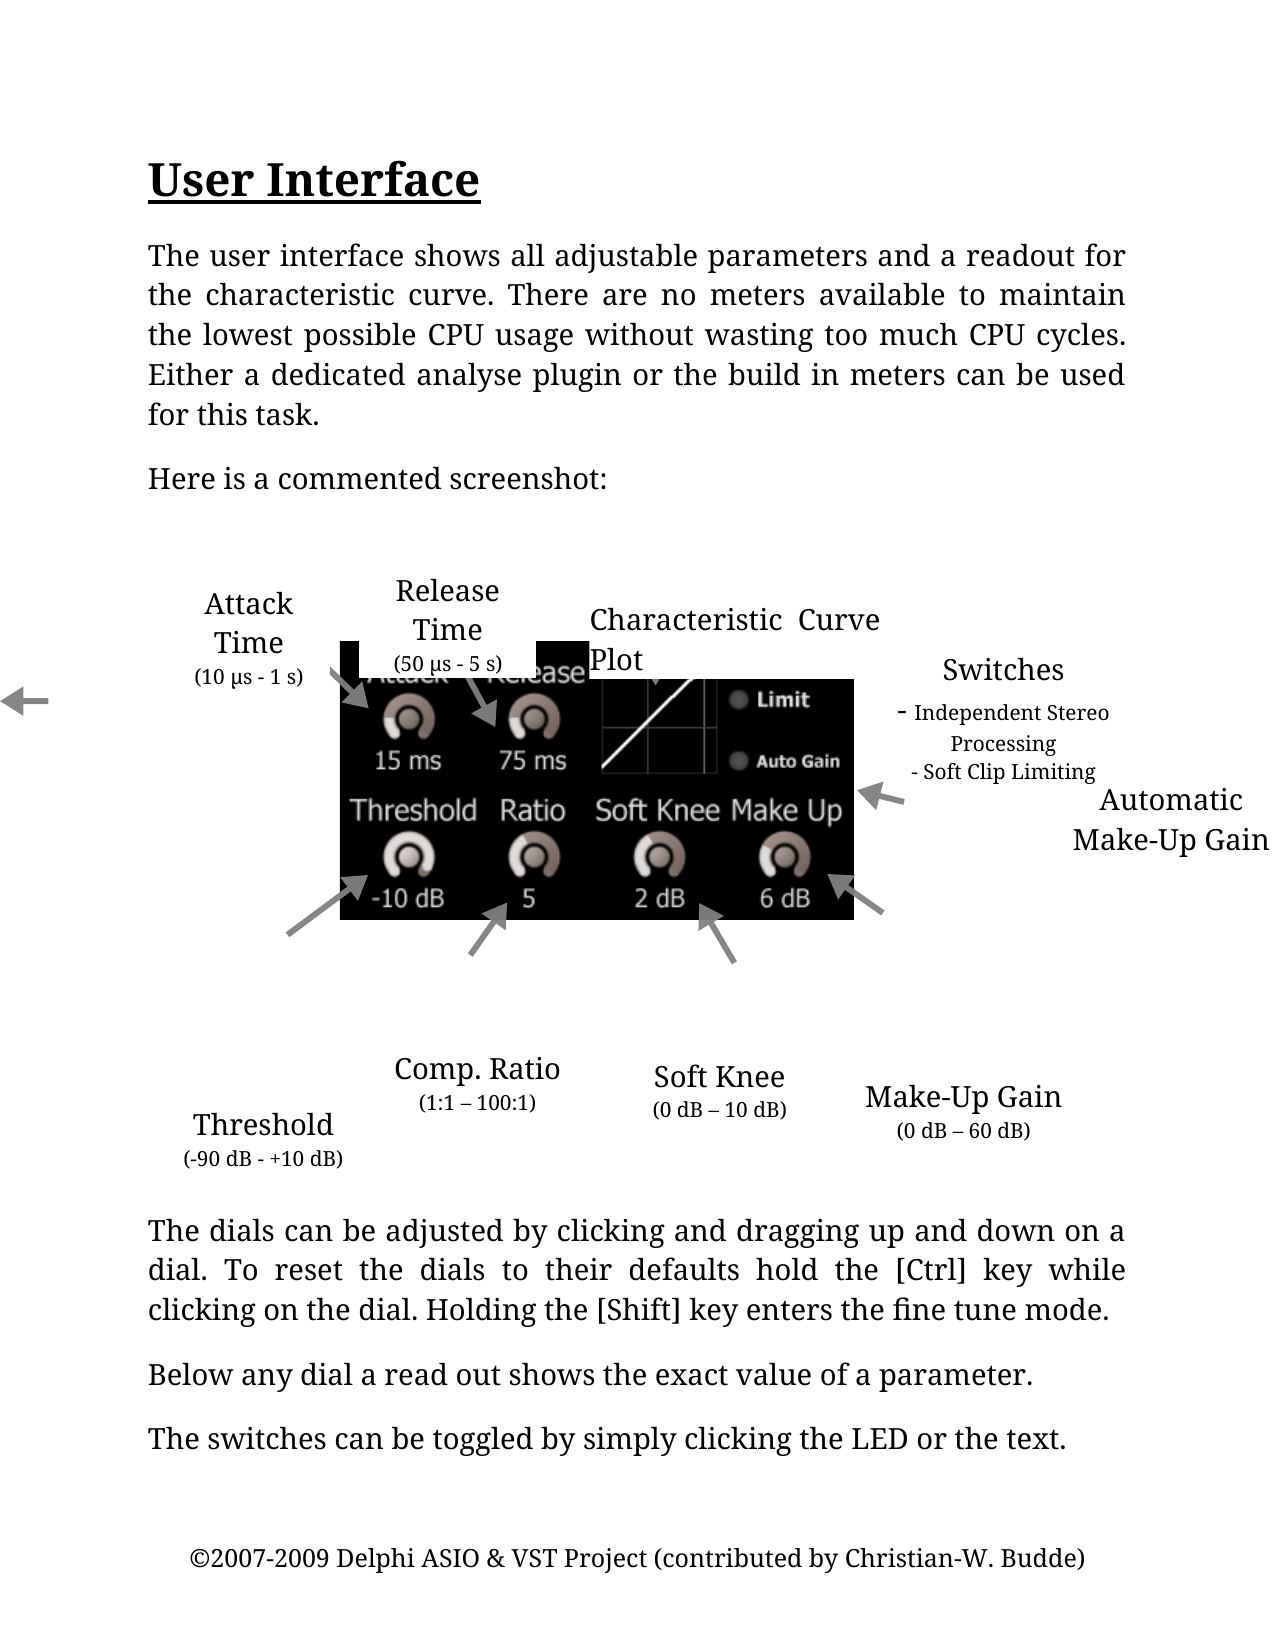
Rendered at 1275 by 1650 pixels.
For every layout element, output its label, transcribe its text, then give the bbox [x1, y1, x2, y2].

text Here is a commented screenshot: [148, 458, 1127, 498]
subtitle User Interface [148, 148, 1127, 210]
text Below any dial a read out shows the exact value of a parameter. [148, 1354, 1127, 1393]
list Attack Time (10 µs - 1 s) [167, 583, 330, 691]
text Characteristic Curve Plot [589, 599, 928, 679]
text The dials can be adjusted by clicking and dragging up and down on a dial. To reset the dials to their defaults hold the [Ctrl] key while clicking on the dial. Holding the [Shift] key enters the fine tune mode. [148, 1210, 1127, 1329]
picture [339, 641, 854, 920]
text Make-Up Gain (0 dB – 60 dB) [860, 1077, 1067, 1145]
list Soft Knee (0 dB – 10 dB) [634, 1056, 804, 1124]
text Threshold (-90 dB - +10 dB) [178, 1104, 348, 1172]
list Release Time (50 µs - 5 s) [359, 570, 536, 678]
text The switches can be toggled by simply clicking the LED or the text. [148, 1418, 1127, 1458]
text Switches - Independent Stereo Processing - Soft Clip Limiting [888, 649, 1119, 786]
text The user interface shows all adjustable parameters and a readout for the characteristic curve. There are no meters available to maintain the lowest possible CPU usage without wasting too much CPU cycles. Either a dedicated analyse plugin or the build in meters can be used for this task. [148, 235, 1127, 433]
text Automatic Make-Up Gain [1067, 779, 1275, 858]
list Comp. Ratio (1:1 – 100:1) [392, 1048, 562, 1116]
